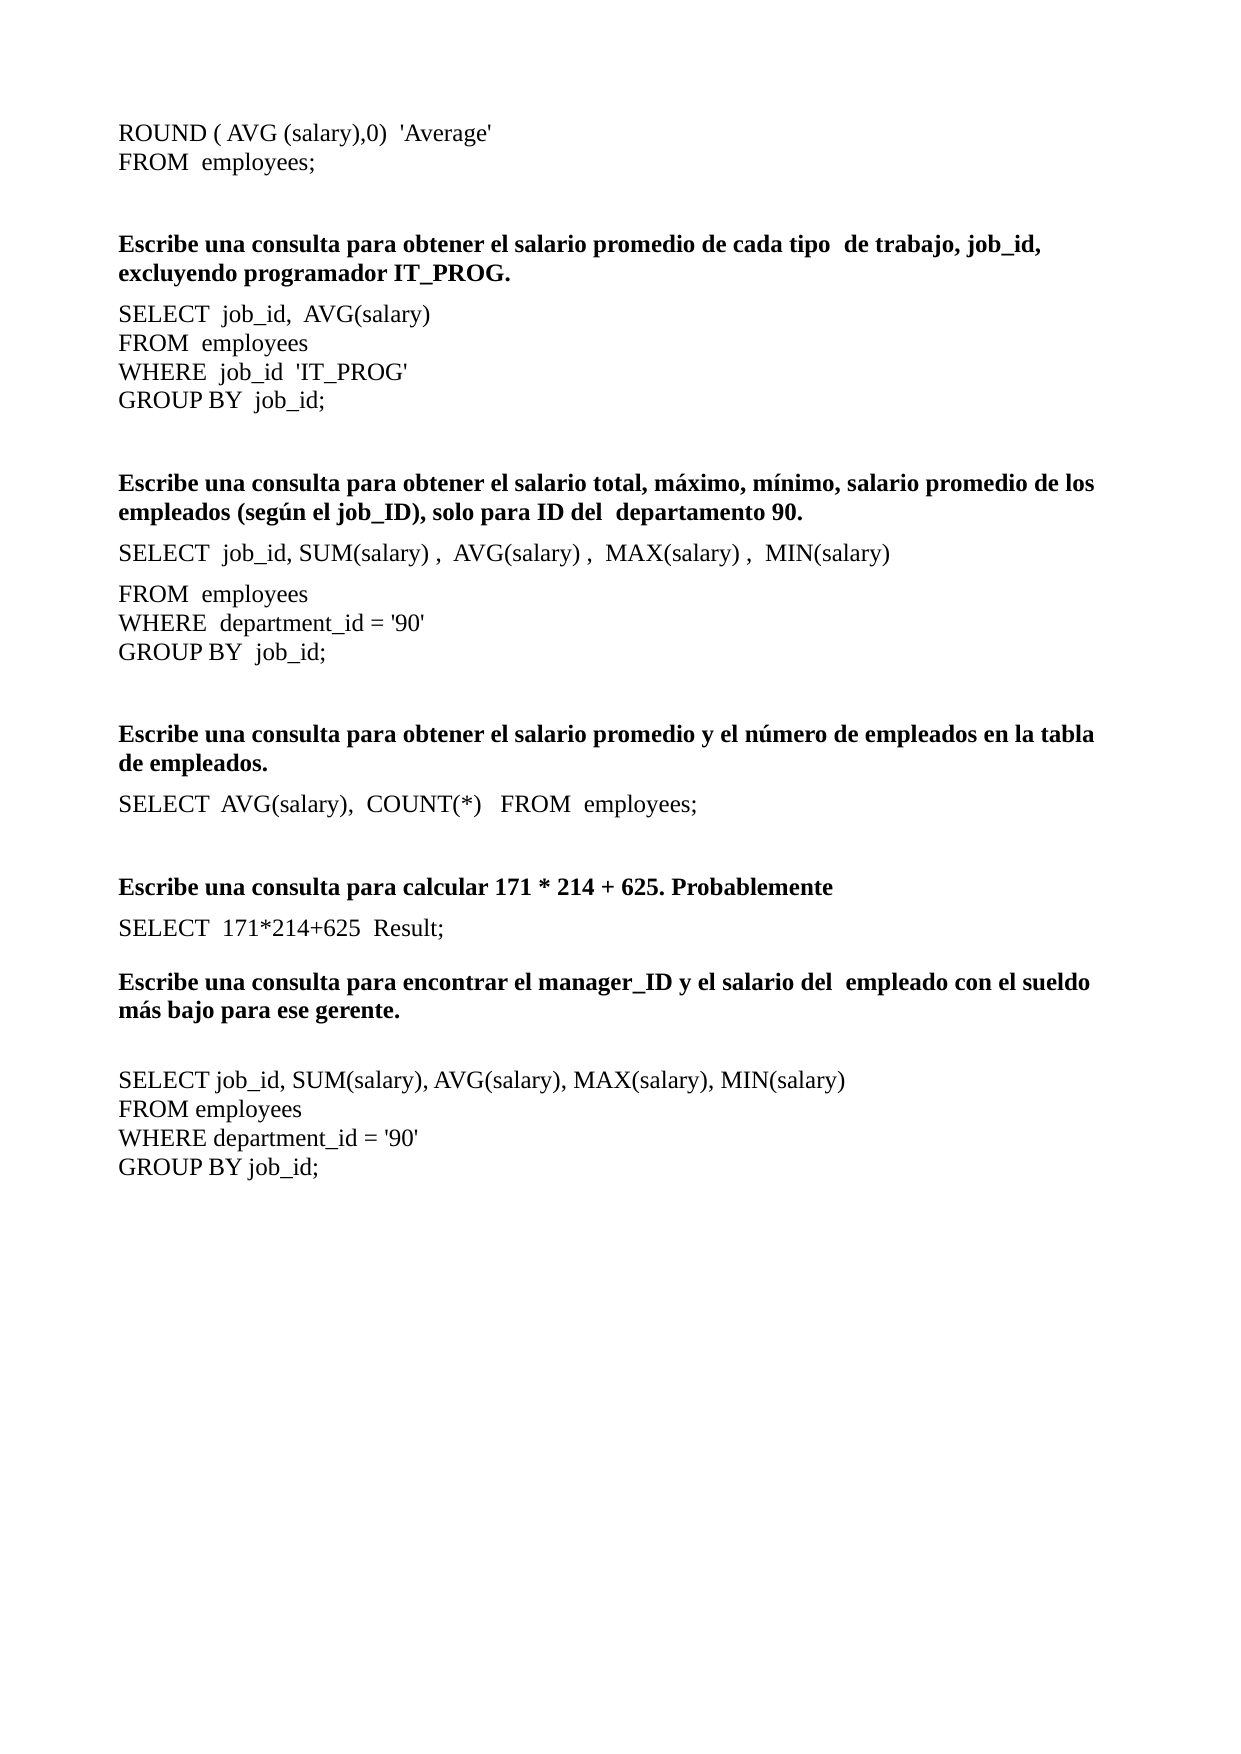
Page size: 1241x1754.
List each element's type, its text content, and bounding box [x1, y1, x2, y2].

text FROM employees [118, 1094, 1122, 1123]
subtitle Escribe una consulta para obtener el salario total, máximo, mínimo, salario promedio de los empleados (según el job_ID), solo para ID del departamento 90. [118, 468, 1122, 526]
text WHERE job_id 'IT_PROG' [118, 357, 1122, 386]
subtitle Escribe una consulta para obtener el salario promedio de cada tipo de trabajo, job_id, excluyendo programador IT_PROG. [118, 229, 1122, 287]
text WHERE department_id = '90' [118, 1123, 1122, 1152]
text GROUP BY job_id; [118, 637, 1122, 666]
text WHERE department_id = '90' [118, 608, 1122, 637]
text FROM employees; [118, 147, 1122, 176]
text SELECT job_id, SUM(salary), AVG(salary), MAX(salary), MIN(salary) [118, 1066, 1122, 1094]
text GROUP BY job_id; [118, 386, 1122, 414]
text FROM employees [118, 328, 1122, 357]
text ROUND ( AVG (salary),0) 'Average' [118, 118, 1122, 147]
text SELECT 171*214+625 Result; [118, 913, 1122, 942]
text SELECT AVG(salary), COUNT(*) FROM employees; [118, 789, 1122, 818]
text SELECT job_id, AVG(salary) [118, 299, 1122, 328]
subtitle Escribe una consulta para calcular 171 * 214 + 625. Probablemente [118, 872, 1122, 901]
subtitle Escribe una consulta para obtener el salario promedio y el número de empleados en la tabla de empleados. [118, 719, 1122, 777]
text FROM employees [118, 579, 1122, 608]
text SELECT job_id, SUM(salary) , AVG(salary) , MAX(salary) , MIN(salary) [118, 538, 1122, 567]
text GROUP BY job_id; [118, 1152, 1122, 1181]
subtitle Escribe una consulta para encontrar el manager_ID y el salario del empleado con el sueldo más bajo para ese gerente. [118, 967, 1122, 1024]
